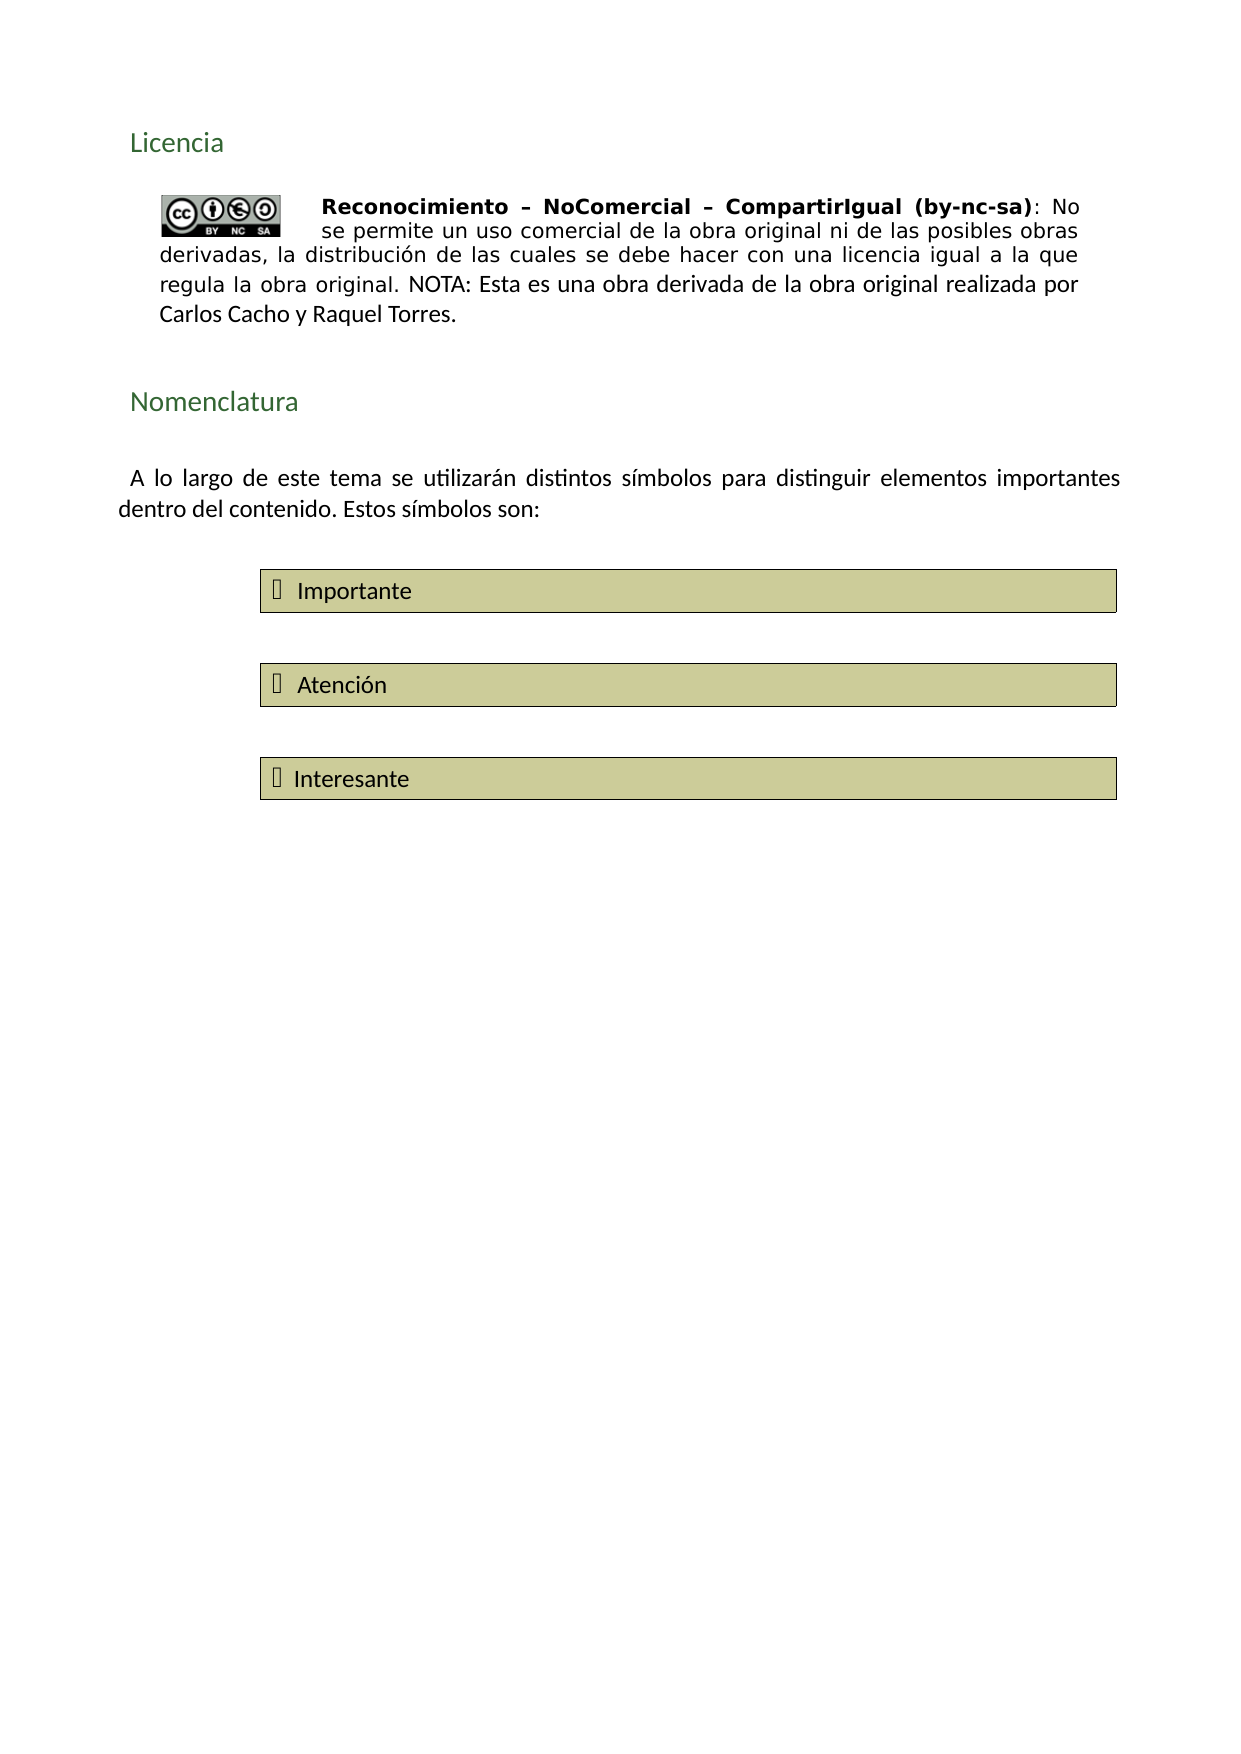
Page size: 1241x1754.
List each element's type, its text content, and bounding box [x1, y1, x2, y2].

text Nomenclatura [118, 383, 1122, 419]
text Licencia [118, 124, 1122, 160]
text  Interesante [261, 758, 1116, 799]
text Reconocimiento – NoComercial – CompartirIgual (by-nc-sa): No se permite un uso comercial de la obra original ni de las posibles obras derivadas, la distribución de las cuales se debe hacer con una licencia igual a la que regula la obra original. NOTA: Esta es una obra derivada de la obra original realizada por Carlos Cacho y Raquel Torres. [159, 195, 1080, 329]
text A lo largo de este tema se utilizarán distintos símbolos para distinguir elementos importantes dentro del contenido. Estos símbolos son: [118, 462, 1122, 523]
text  Atención [261, 664, 1116, 706]
picture [161, 195, 281, 237]
text  Importante [261, 570, 1116, 612]
